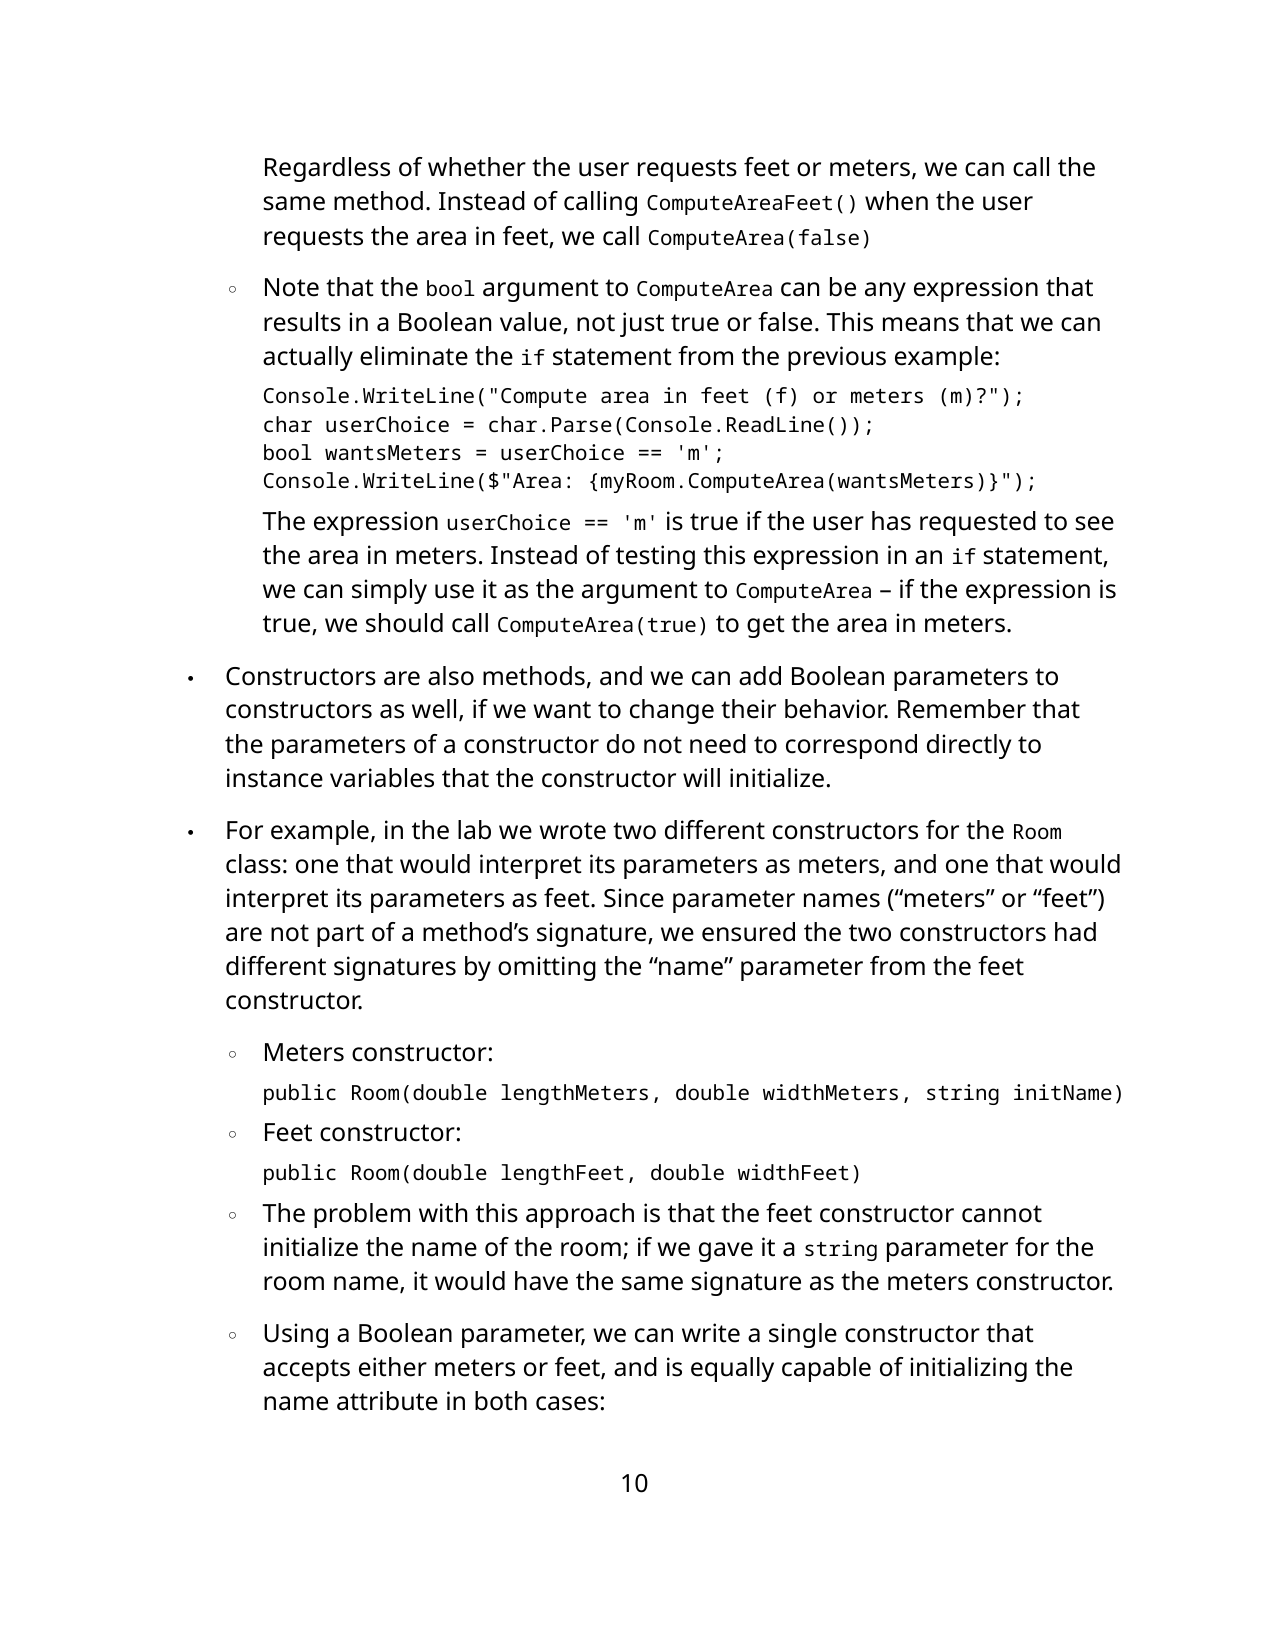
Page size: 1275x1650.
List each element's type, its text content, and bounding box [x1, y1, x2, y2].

list Note that the bool argument to ComputeArea can be any expression that results in a Boolean value, not just true or false. This means that we can actually eliminate the if statement from the previous example: [225, 270, 1125, 372]
list The expression userChoice == 'm' is true if the user has requested to see the area in meters. Instead of testing this expression in an if statement, we can simply use it as the argument to ComputeArea – if the expression is true, we should call ComputeArea(true) to get the area in meters. [225, 504, 1125, 640]
list public Room(double lengthFeet, double widthFeet) [225, 1158, 1125, 1186]
list For example, in the lab we wrote two different constructors for the Room class: one that would interpret its parameters as meters, and one that would interpret its parameters as feet. Since parameter names (“meters” or “feet”) are not part of a method’s signature, we ensured the two constructors had different signatures by omitting the “name” parameter from the feet constructor. [187, 812, 1125, 1017]
list bool wantsMeters = userChoice == 'm'; [225, 438, 1125, 467]
list Feet constructor: [225, 1115, 1125, 1149]
list public Room(double lengthMeters, double widthMeters, string initName) [225, 1078, 1125, 1106]
list Meters constructor: [225, 1034, 1125, 1069]
list Using a Boolean parameter, we can write a single constructor that accepts either meters or feet, and is equally capable of initializing the name attribute in both cases: [225, 1316, 1125, 1418]
list Console.WriteLine($"Area: {myRoom.ComputeArea(wantsMeters)}"); [225, 467, 1125, 495]
list The problem with this approach is that the feet constructor cannot initialize the name of the room; if we gave it a string parameter for the room name, it would have the same signature as the meters constructor. [225, 1195, 1125, 1298]
list Regardless of whether the user requests feet or meters, we can call the same method. Instead of calling ComputeAreaFeet() when the user requests the area in feet, we call ComputeArea(false) [225, 150, 1125, 252]
list Console.WriteLine("Compute area in feet (f) or meters (m)?"); [225, 381, 1125, 410]
list Constructors are also methods, and we can add Boolean parameters to constructors as well, if we want to change their behavior. Remember that the parameters of a constructor do not need to correspond directly to instance variables that the constructor will initialize. [187, 658, 1125, 794]
list char userChoice = char.Parse(Console.ReadLine()); [225, 410, 1125, 438]
